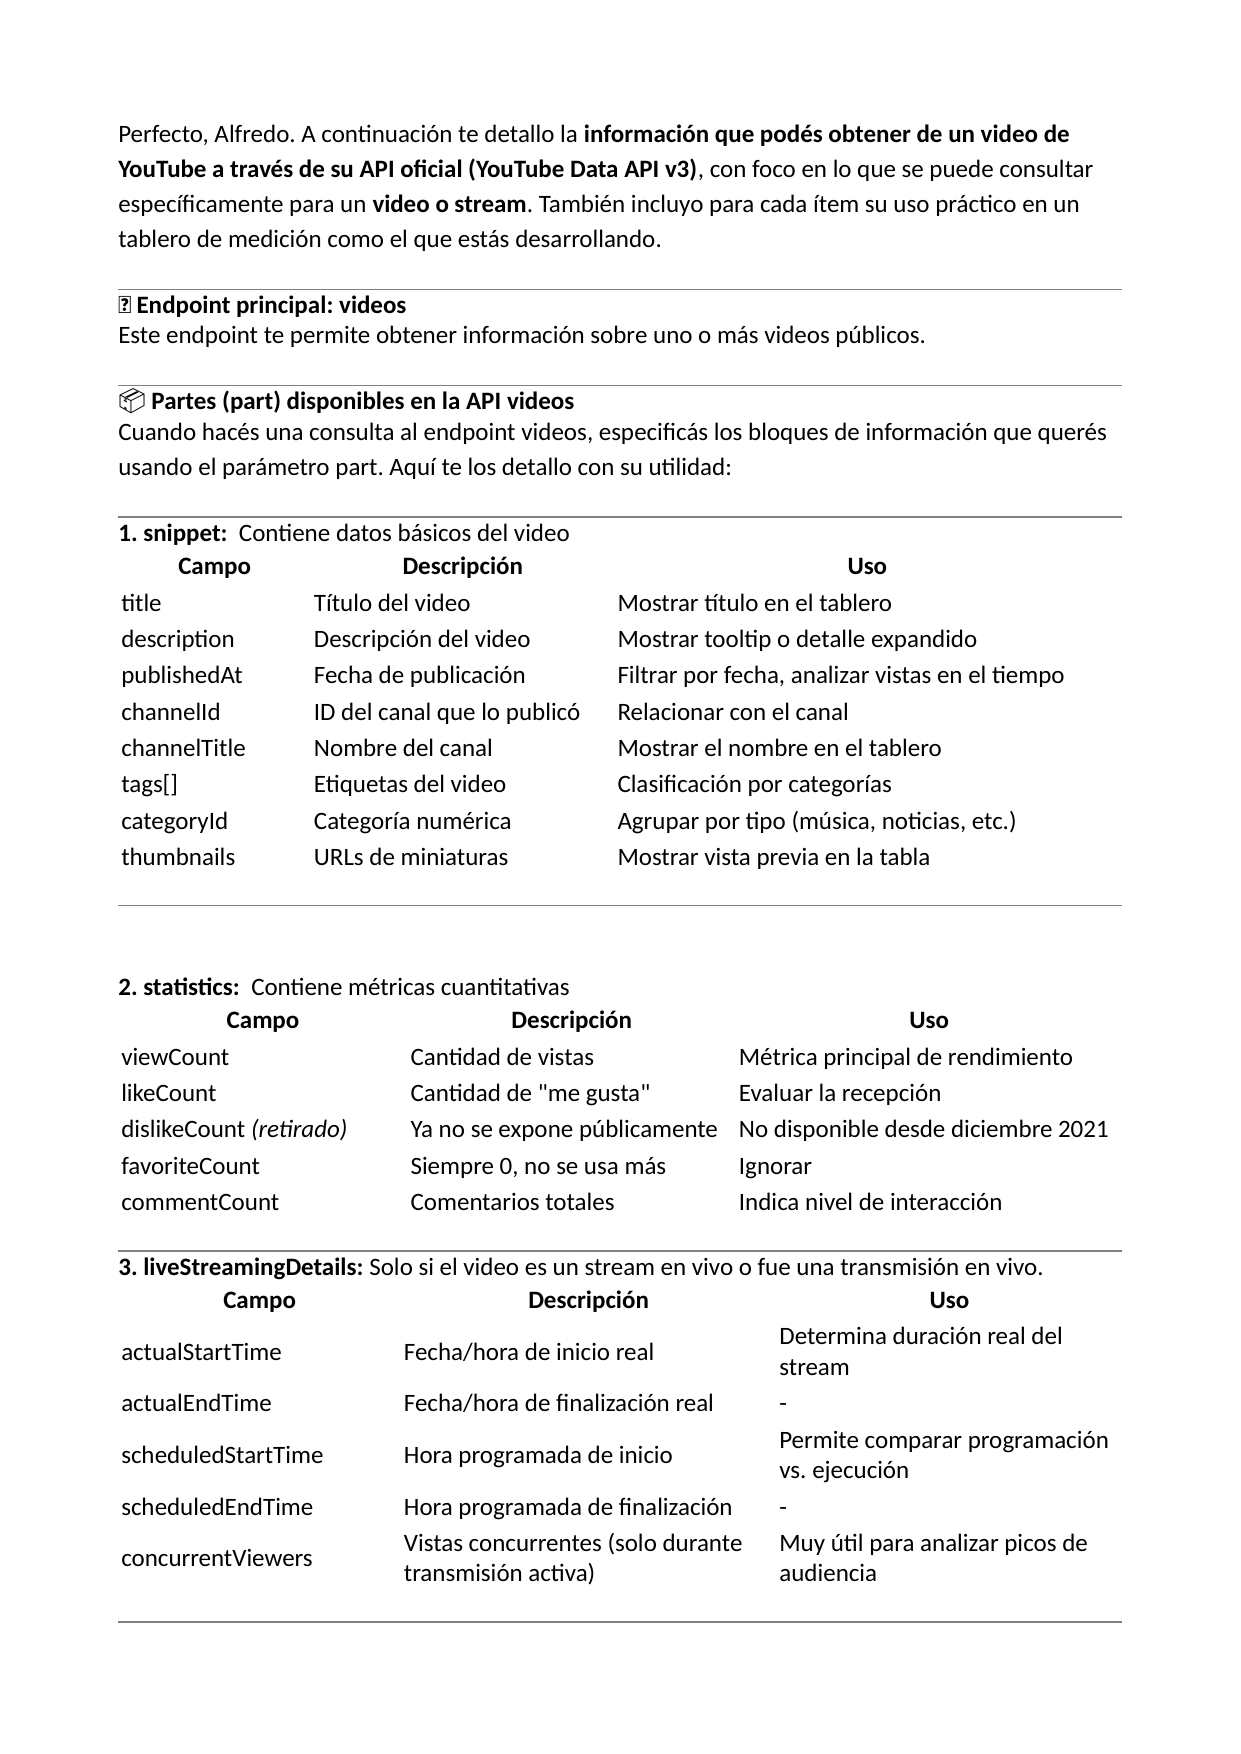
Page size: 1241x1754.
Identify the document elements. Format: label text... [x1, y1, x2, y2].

table_cell Permite comparar programación vs. ejecución [776, 1421, 1122, 1488]
subtitle 2. statistics: Contiene métricas cuantitativas [118, 971, 1122, 1002]
table_cell Métrica principal de rendimiento [736, 1038, 1122, 1074]
table_cell Fecha/hora de inicio real [401, 1318, 776, 1384]
table_cell Filtrar por fecha, analizar vistas en el tiempo [614, 657, 1120, 693]
table_cell likeCount [118, 1074, 407, 1111]
table_cell Comentarios totales [408, 1184, 736, 1220]
table_header Campo [118, 1002, 407, 1038]
text Este endpoint te permite obtener información sobre uno o más videos públicos. [118, 319, 1122, 350]
table_cell Nombre del canal [311, 729, 614, 766]
table_cell - [776, 1488, 1122, 1524]
table_header Uso [614, 548, 1120, 584]
table_cell description [118, 620, 311, 657]
table_cell Relacionar con el canal [614, 693, 1120, 729]
table_cell Hora programada de inicio [401, 1421, 776, 1488]
table_cell Determina duración real del stream [776, 1318, 1122, 1384]
subtitle 🔑 Endpoint principal: videos [118, 290, 1122, 319]
table_cell channelTitle [118, 729, 311, 766]
table_cell actualStartTime [118, 1318, 401, 1384]
table_cell concurrentViewers [118, 1524, 401, 1591]
subtitle 📦 Partes (part) disponibles en la API videos [118, 386, 1122, 416]
table_cell Hora programada de finalización [401, 1488, 776, 1524]
table_header Uso [736, 1002, 1122, 1038]
subtitle 1. snippet: Contiene datos básicos del video [118, 518, 1122, 547]
table_header Descripción [311, 548, 614, 584]
table_cell Muy útil para analizar picos de audiencia [776, 1524, 1122, 1591]
table_cell commentCount [118, 1184, 407, 1220]
table_cell Fecha de publicación [311, 657, 614, 693]
table_header Campo [118, 1281, 401, 1318]
table_cell URLs de miniaturas [311, 838, 614, 875]
table_cell Vistas concurrentes (solo durante transmisión activa) [401, 1524, 776, 1591]
table_header Descripción [408, 1002, 736, 1038]
table_cell publishedAt [118, 657, 311, 693]
table_cell Mostrar vista previa en la tabla [614, 838, 1120, 875]
table_cell dislikeCount (retirado) [118, 1111, 407, 1147]
table_cell Mostrar tooltip o detalle expandido [614, 620, 1120, 657]
table_header Campo [118, 548, 311, 584]
table_cell No disponible desde diciembre 2021 [736, 1111, 1122, 1147]
table_cell Etiquetas del video [311, 766, 614, 802]
table_cell Cantidad de "me gusta" [408, 1074, 736, 1111]
text Cuando hacés una consulta al endpoint videos, especificás los bloques de información que querés usando el parámetro part. Aquí te los detallo con su utilidad: [118, 416, 1122, 482]
table_cell tags[] [118, 766, 311, 802]
text Perfecto, Alfredo. A continuación te detallo la información que podés obtener de un video de YouTube a través de su API oficial (YouTube Data API v3), con foco en lo que se puede consultar específicamente para un video o stream. También incluyo para cada ítem su uso práctico en un tablero de medición como el que estás desarrollando. [118, 118, 1122, 254]
table_cell Agrupar por tipo (música, noticias, etc.) [614, 802, 1120, 838]
table_cell thumbnails [118, 838, 311, 875]
table_cell channelId [118, 693, 311, 729]
table_cell Ya no se expone públicamente [408, 1111, 736, 1147]
table_cell Fecha/hora de finalización real [401, 1385, 776, 1421]
table_cell Indica nivel de interacción [736, 1184, 1122, 1220]
table_cell actualEndTime [118, 1385, 401, 1421]
table_cell Cantidad de vistas [408, 1038, 736, 1074]
table_cell title [118, 584, 311, 620]
table_cell Evaluar la recepción [736, 1074, 1122, 1111]
table_cell Ignorar [736, 1147, 1122, 1183]
table_header Uso [776, 1281, 1122, 1318]
table_cell Mostrar título en el tablero [614, 584, 1120, 620]
table_cell scheduledEndTime [118, 1488, 401, 1524]
table_cell ID del canal que lo publicó [311, 693, 614, 729]
table_cell Categoría numérica [311, 802, 614, 838]
table_cell favoriteCount [118, 1147, 407, 1183]
subtitle 3. liveStreamingDetails: Solo si el video es un stream en vivo o fue una transmisión en vivo. [118, 1252, 1122, 1281]
table_cell viewCount [118, 1038, 407, 1074]
table_cell Descripción del video [311, 620, 614, 657]
table_cell Siempre 0, no se usa más [408, 1147, 736, 1183]
table_cell Título del video [311, 584, 614, 620]
table_cell categoryId [118, 802, 311, 838]
table_cell Mostrar el nombre en el tablero [614, 729, 1120, 766]
table_cell scheduledStartTime [118, 1421, 401, 1488]
table_cell - [776, 1385, 1122, 1421]
table_header Descripción [401, 1281, 776, 1318]
table_cell Clasificación por categorías [614, 766, 1120, 802]
